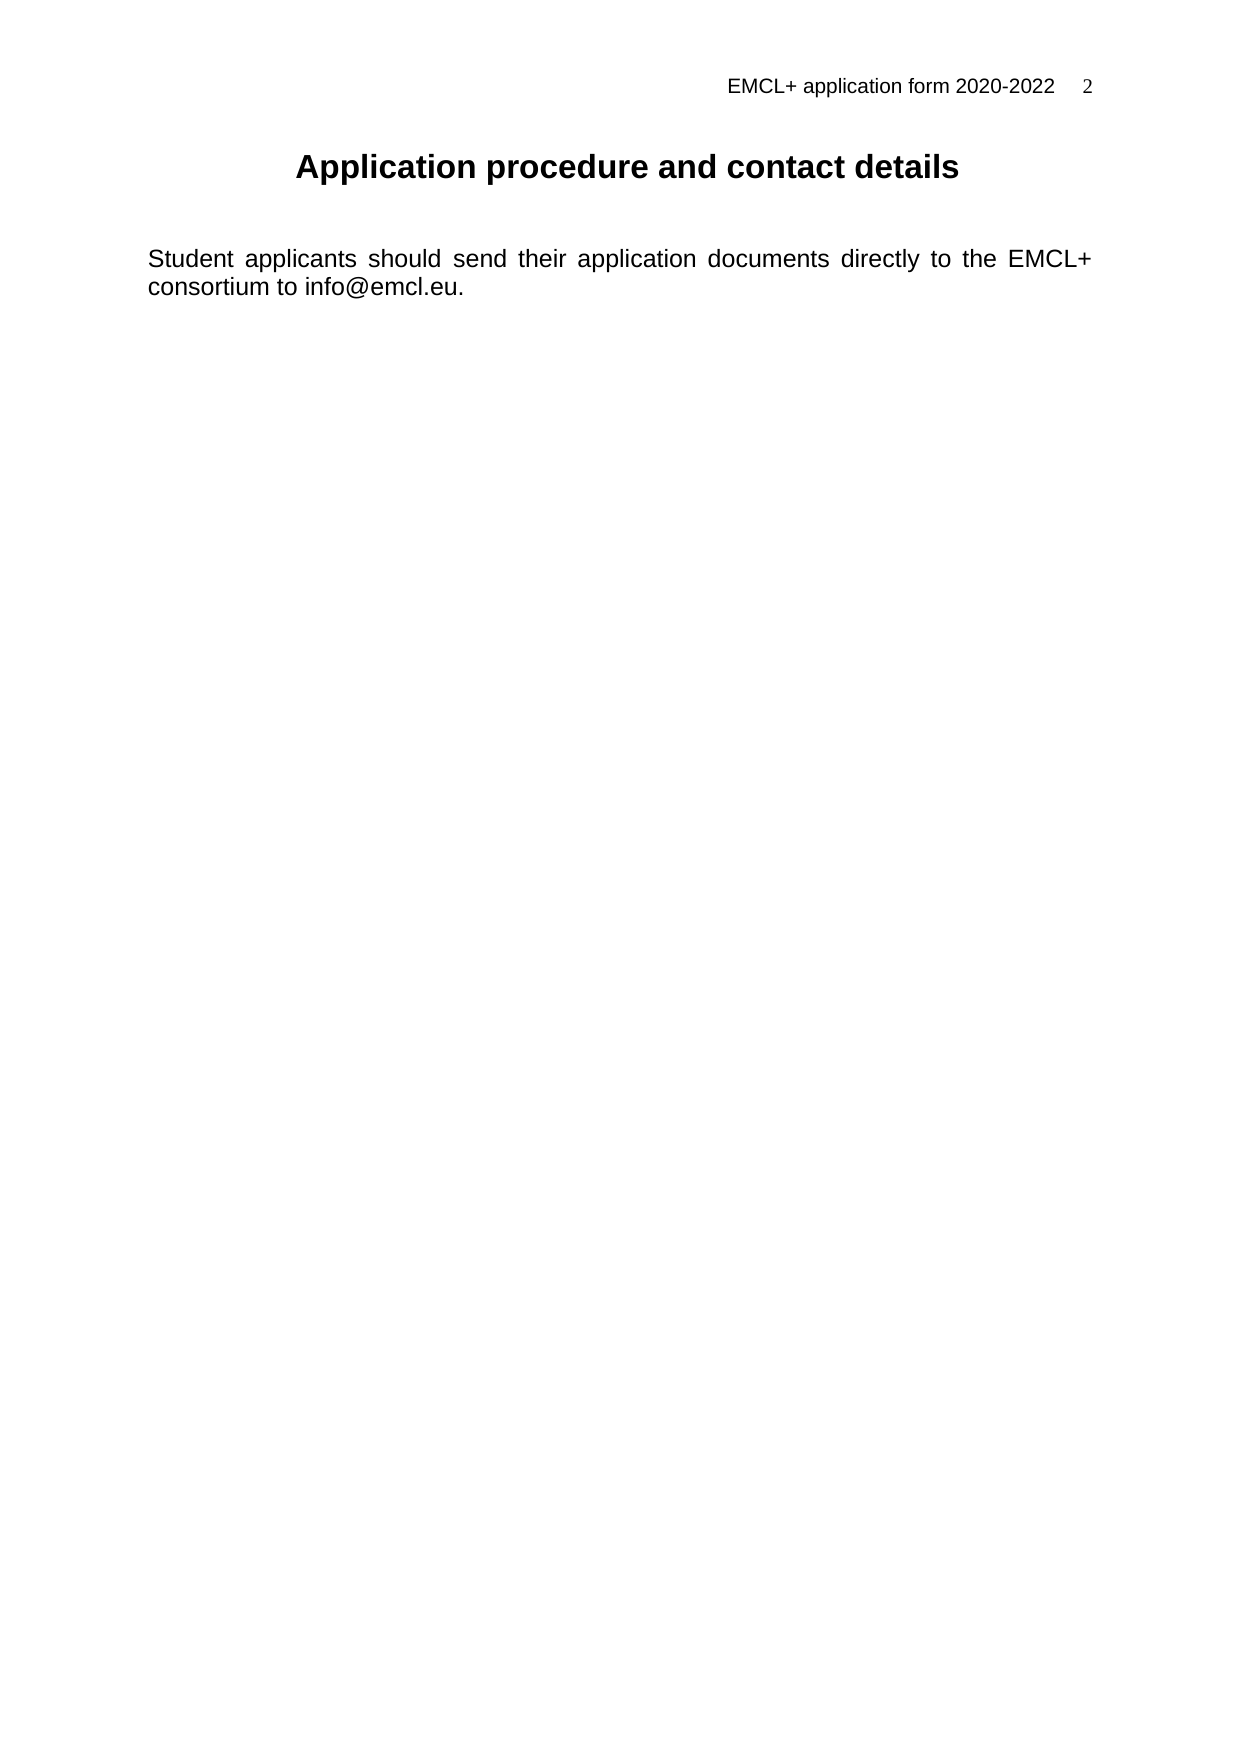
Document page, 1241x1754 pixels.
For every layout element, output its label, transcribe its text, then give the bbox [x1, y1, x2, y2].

text Student applicants should send their application documents directly to the EMCL+ consortium to info@emcl.eu. [148, 243, 1093, 301]
text Application procedure and contact details [221, 148, 1093, 186]
